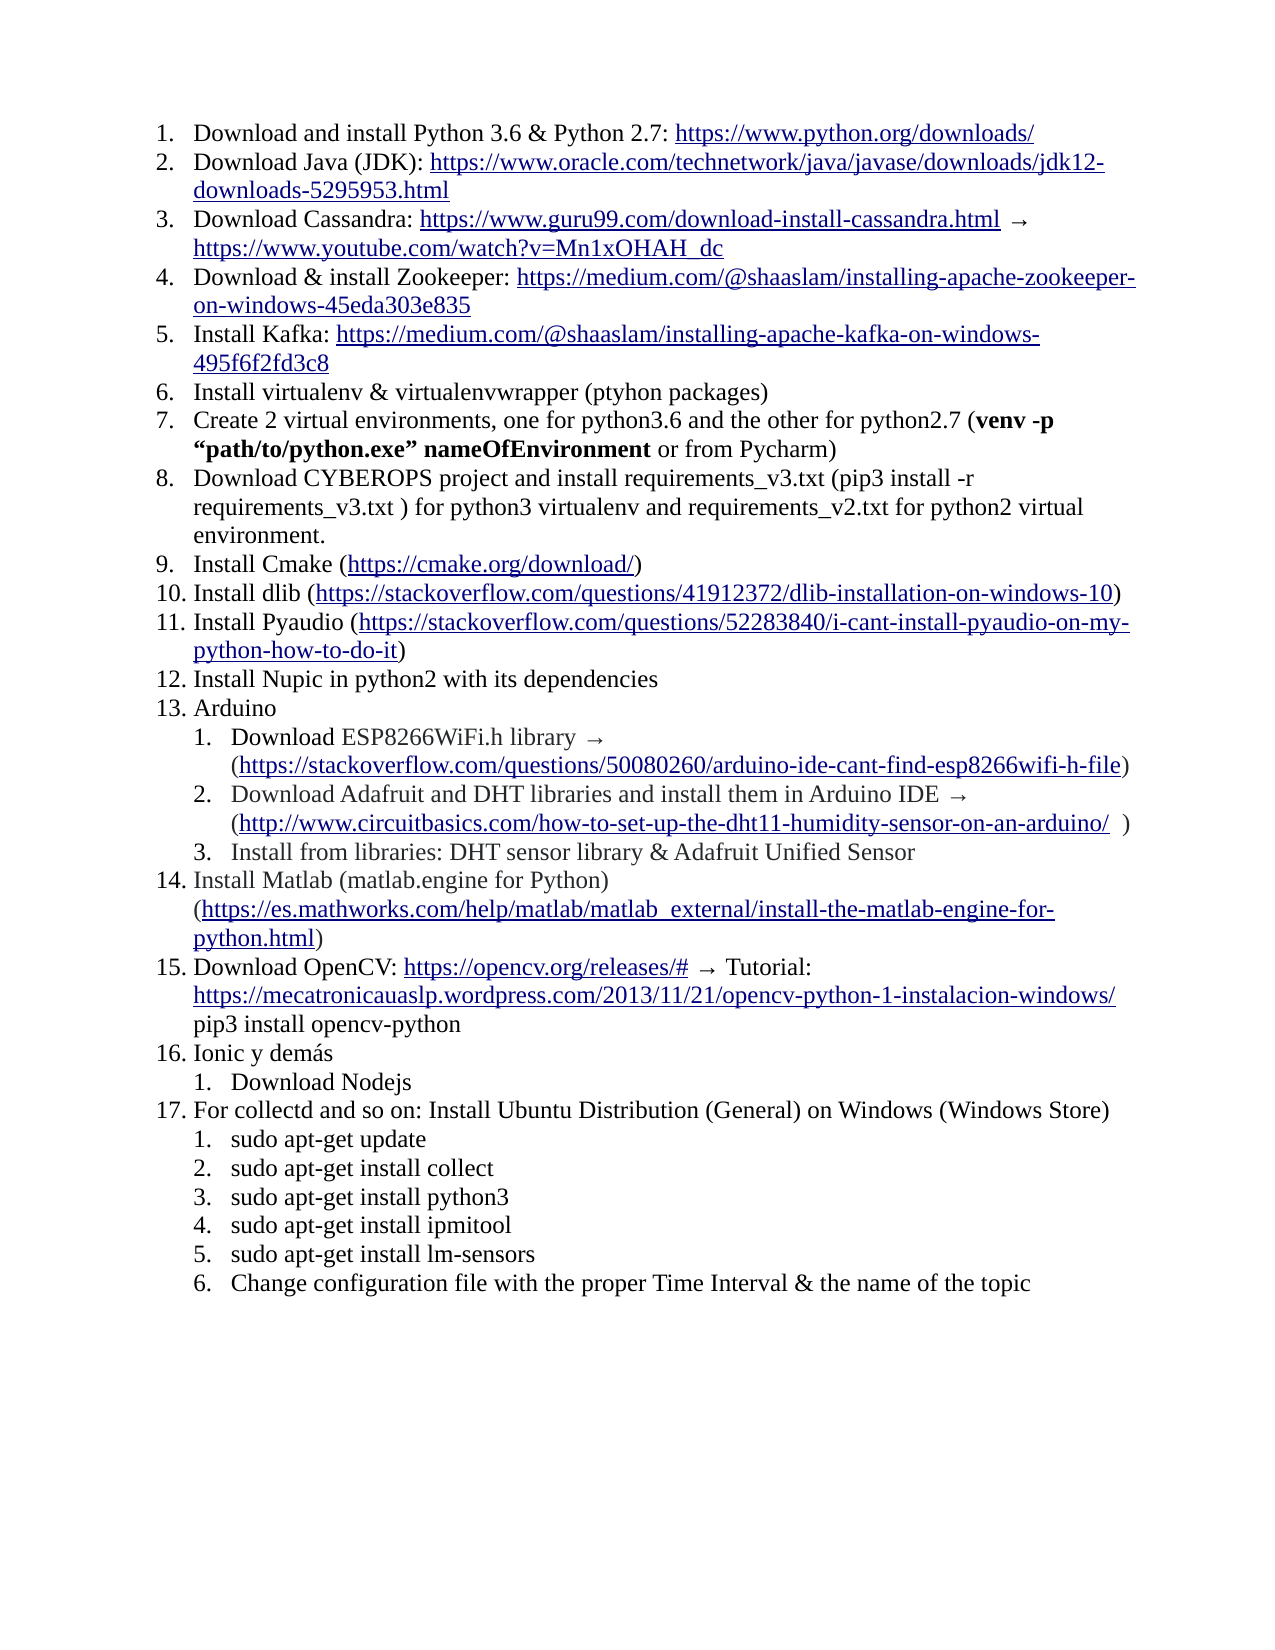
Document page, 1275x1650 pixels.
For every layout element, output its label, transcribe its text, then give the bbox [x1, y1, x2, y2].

list sudo apt-get install python3 [193, 1182, 1157, 1211]
list sudo apt-get install ipmitool [193, 1211, 1157, 1239]
list For collectd and so on: Install Ubuntu Distribution (General) on Windows (Windows Store) [156, 1096, 1157, 1124]
list Install Cmake (https://cmake.org/download/) [156, 549, 1157, 578]
list Arduino [156, 693, 1157, 722]
list Install Matlab (matlab.engine for Python) (https://es.mathworks.com/help/matlab/matlab_external/install-the-matlab-engine-for-python.html) [156, 866, 1157, 952]
list Change configuration file with the proper Time Interval & the name of the topic [193, 1268, 1157, 1297]
list sudo apt-get install collect [193, 1153, 1157, 1182]
list Install Nupic in python2 with its dependencies [156, 664, 1157, 693]
list Install from libraries: DHT sensor library & Adafruit Unified Sensor [193, 837, 1157, 866]
list sudo apt-get update [193, 1124, 1157, 1153]
list Download & install Zookeeper: https://medium.com/@shaaslam/installing-apache-zookeeper-on-windows-45eda303e835 [156, 262, 1157, 319]
list Ionic y demás [156, 1038, 1157, 1067]
list Create 2 virtual environments, one for python3.6 and the other for python2.7 (venv -p “path/to/python.exe” nameOfEnvironment or from Pycharm) [156, 406, 1157, 463]
list Download ESP8266WiFi.h library → (https://stackoverflow.com/questions/50080260/arduino-ide-cant-find-esp8266wifi-h-file) [193, 722, 1157, 779]
list Install dlib (https://stackoverflow.com/questions/41912372/dlib-installation-on-windows-10) [156, 578, 1157, 607]
list Install virtualenv & virtualenvwrapper (ptyhon packages) [156, 377, 1157, 406]
list Download OpenCV: https://opencv.org/releases/# → Tutorial: https://mecatronicauaslp.wordpress.com/2013/11/21/opencv-python-1-instalacion-windows/ [156, 952, 1157, 1009]
list Download Nodejs [193, 1067, 1157, 1096]
list Install Kafka: https://medium.com/@shaaslam/installing-apache-kafka-on-windows-495f6f2fd3c8 [156, 319, 1157, 377]
list Download Cassandra: https://www.guru99.com/download-install-cassandra.html → https://www.youtube.com/watch?v=Mn1xOHAH_dc [156, 204, 1157, 262]
list Download Adafruit and DHT libraries and install them in Arduino IDE → (http://www.circuitbasics.com/how-to-set-up-the-dht11-humidity-sensor-on-an-arduino/ ) [193, 779, 1157, 837]
list Download and install Python 3.6 & Python 2.7: https://www.python.org/downloads/ [156, 118, 1157, 147]
list pip3 install opencv-python [156, 1009, 1157, 1038]
list Install Pyaudio (https://stackoverflow.com/questions/52283840/i-cant-install-pyaudio-on-my-python-how-to-do-it) [156, 607, 1157, 664]
list Download Java (JDK): https://www.oracle.com/technetwork/java/javase/downloads/jdk12-downloads-5295953.html [156, 147, 1157, 204]
list Download CYBEROPS project and install requirements_v3.txt (pip3 install -r requirements_v3.txt ) for python3 virtualenv and requirements_v2.txt for python2 virtual environment. [156, 463, 1157, 549]
list sudo apt-get install lm-sensors [193, 1239, 1157, 1268]
